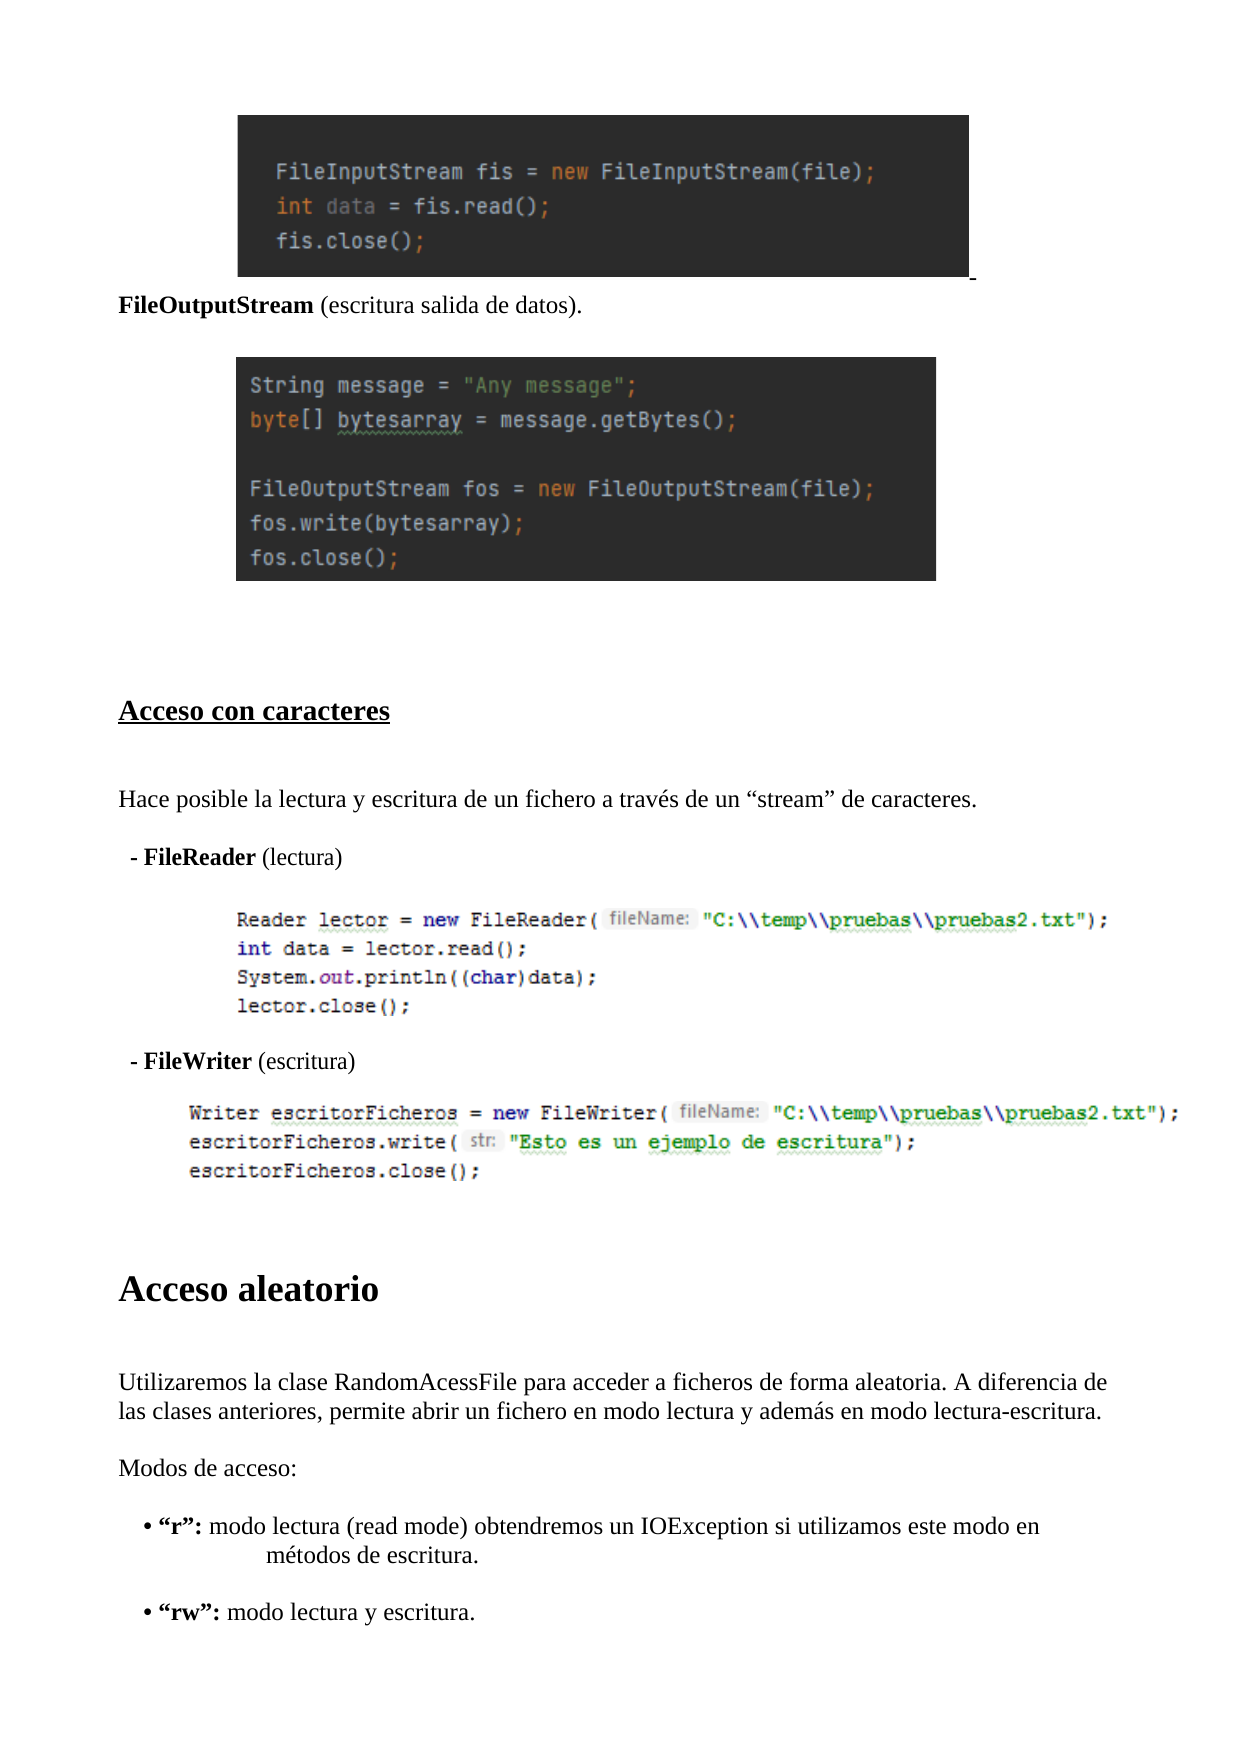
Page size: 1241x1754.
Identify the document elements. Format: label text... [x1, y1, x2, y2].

list - FileReader (lectura) [130, 842, 1110, 870]
text Hace posible la lectura y escritura de un fichero a través de un “stream” de caracteres. [118, 784, 1122, 813]
list - FileWriter (escritura) [130, 1046, 1110, 1075]
picture [237, 908, 1107, 1016]
text Acceso aleatorio [118, 1267, 1122, 1310]
picture [188, 1101, 1178, 1181]
picture [237, 115, 969, 277]
text Acceso con caracteres [118, 693, 1122, 727]
text Modos de acceso: [118, 1453, 1122, 1482]
picture [236, 357, 937, 581]
text • “rw”: modo lectura y escritura. [118, 1597, 1122, 1626]
text Utilizaremos la clase RandomAcessFile para acceder a ficheros de forma aleatoria. A diferencia de las clases anteriores, permite abrir un fichero en modo lectura y además en modo lectura-escritura. [118, 1367, 1122, 1425]
text - FileOutputStream (escritura salida de datos). [118, 262, 1122, 319]
text • “r”: modo lectura (read mode) obtendremos un IOException si utilizamos este modo en métodos de escritura. [118, 1511, 1122, 1568]
